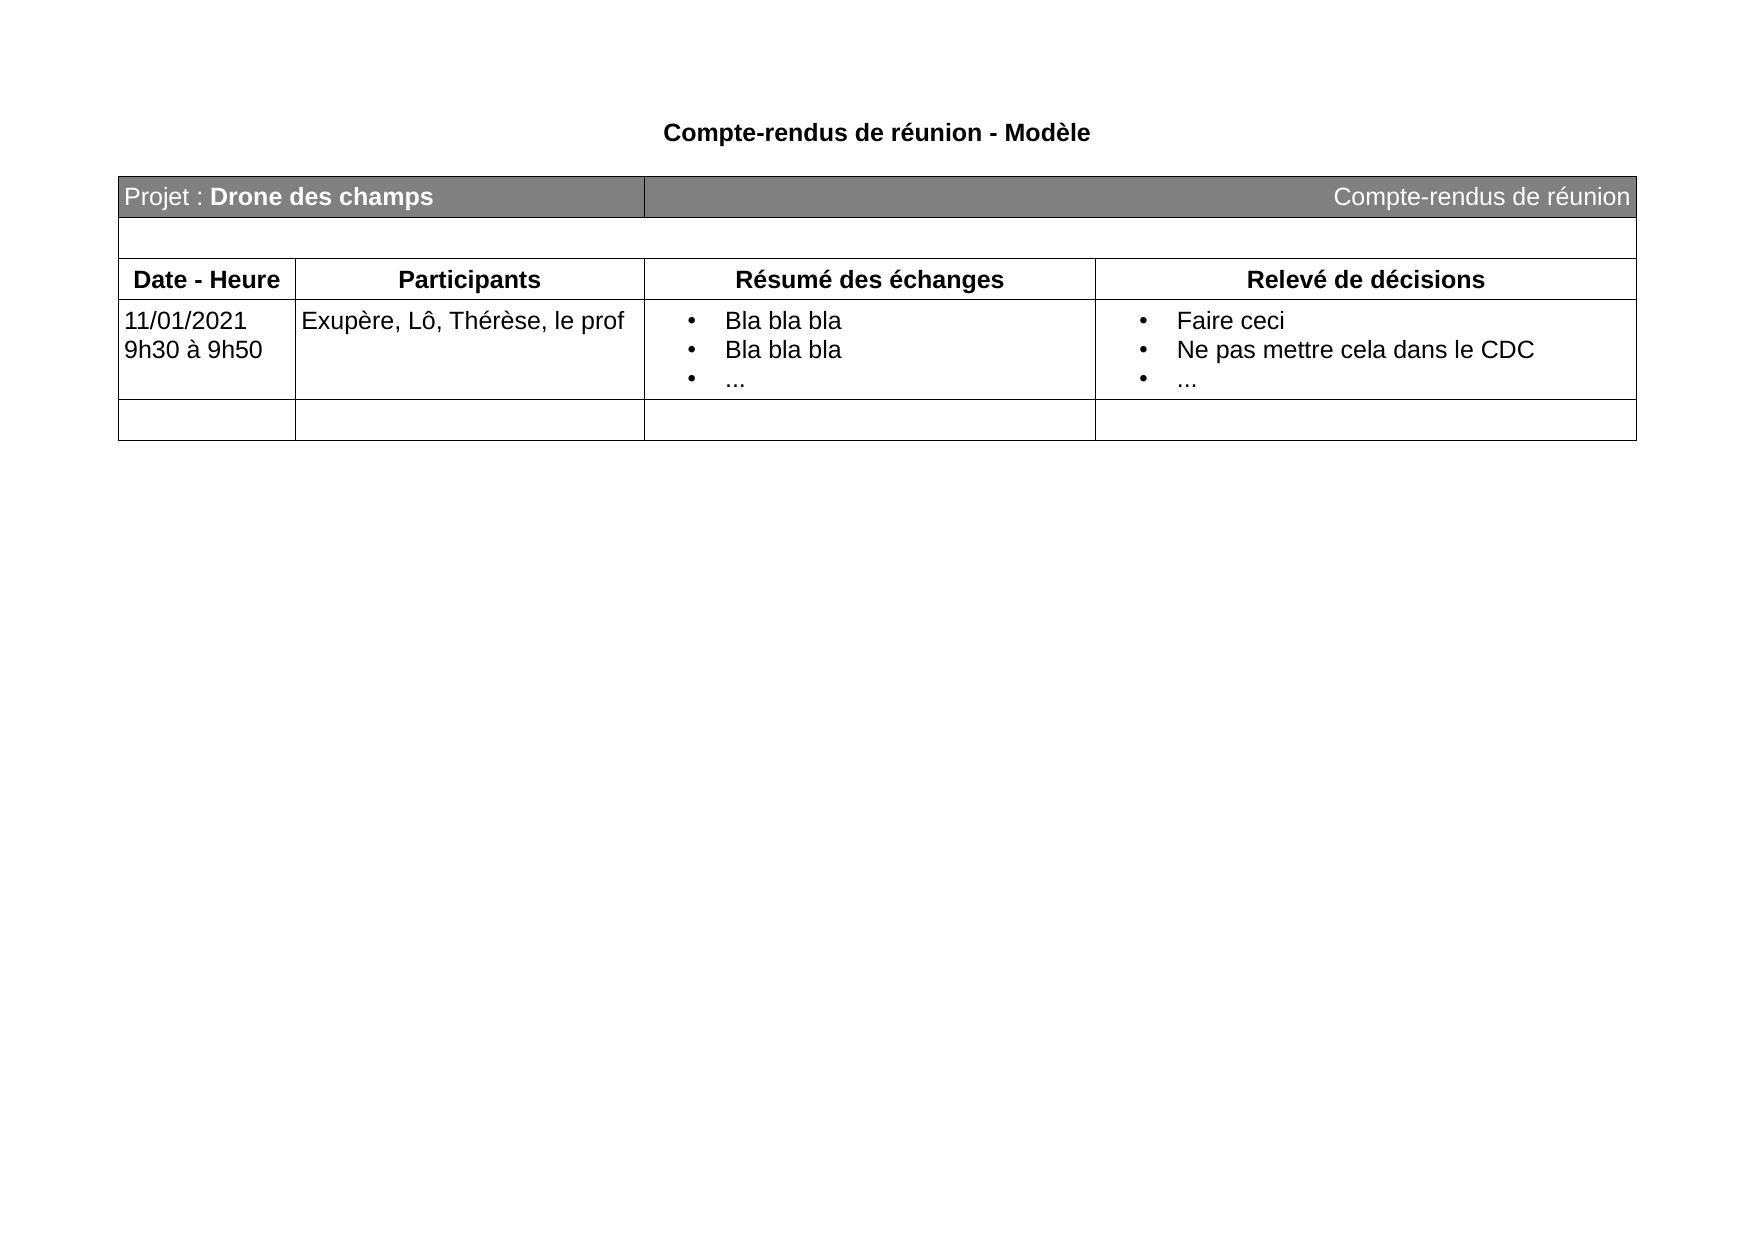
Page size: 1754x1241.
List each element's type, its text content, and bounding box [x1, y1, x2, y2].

table_cell [296, 400, 644, 440]
text Compte-rendus de réunion - Modèle [118, 118, 1636, 147]
table_cell Participants [296, 259, 644, 299]
table_cell [119, 218, 1636, 258]
table_cell Faire ceci Ne pas mettre cela dans le CDC ... [1096, 300, 1636, 398]
table_cell Exupère, Lô, Thérèse, le prof [296, 300, 644, 398]
table_cell [119, 400, 295, 440]
table_cell [1096, 400, 1636, 440]
table_cell [645, 400, 1095, 440]
table_cell Date - Heure [119, 259, 295, 299]
table_cell Résumé des échanges [645, 259, 1095, 299]
table_header Projet : Drone des champs [119, 177, 644, 217]
table_header Compte-rendus de réunion [645, 177, 1636, 217]
table_cell Relevé de décisions [1096, 259, 1636, 299]
table_cell Bla bla bla Bla bla bla ... [645, 300, 1095, 398]
table_cell 11/01/2021 9h30 à 9h50 [119, 300, 295, 398]
